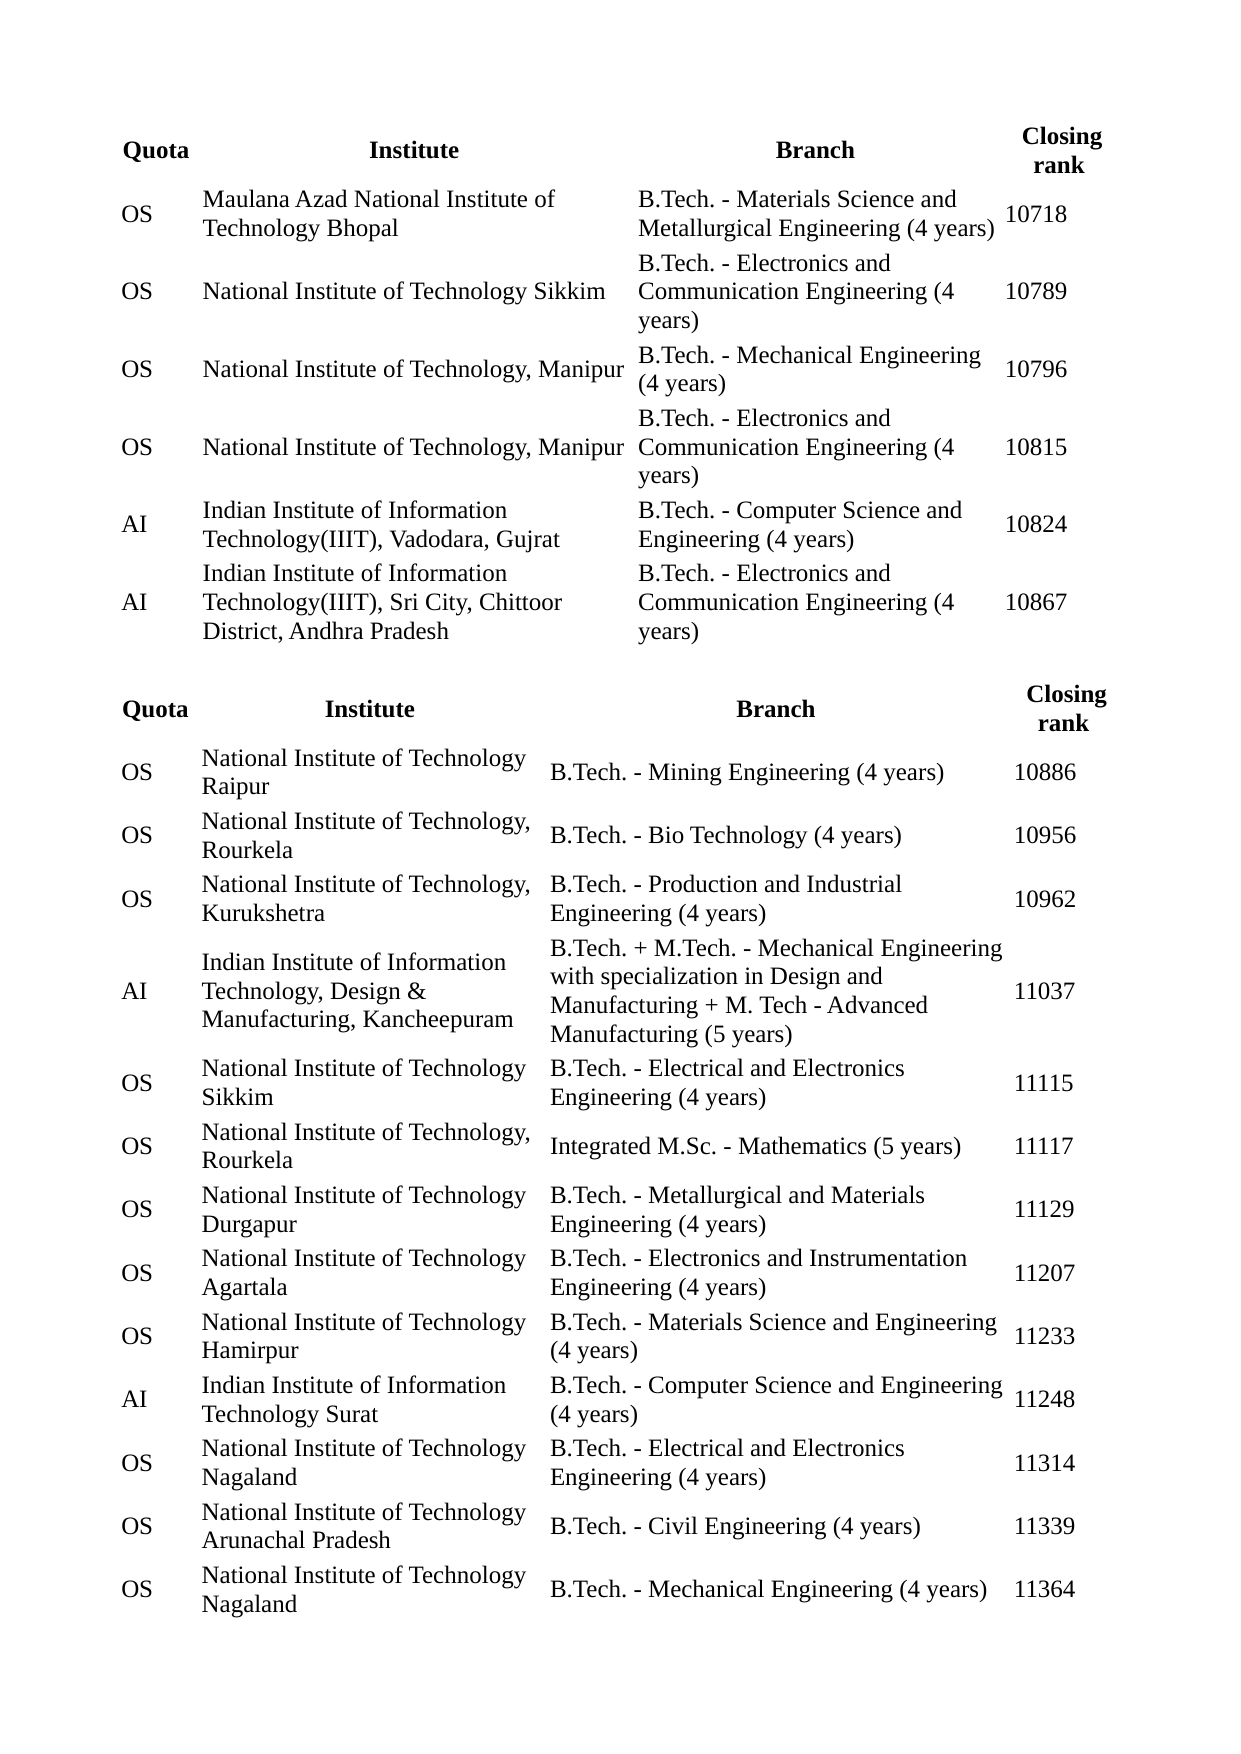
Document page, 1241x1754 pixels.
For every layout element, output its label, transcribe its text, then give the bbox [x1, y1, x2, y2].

table_cell Integrated M.Sc. - Mathematics (5 years) [547, 1114, 1011, 1177]
table_cell National Institute of Technology, Manipur [200, 337, 635, 400]
table_cell 11364 [1011, 1557, 1122, 1621]
table_cell OS [118, 1114, 198, 1177]
table_cell 11129 [1011, 1177, 1122, 1241]
table_cell B.Tech. - Computer Science and Engineering (4 years) [635, 492, 1002, 556]
table_cell 11037 [1011, 930, 1122, 1051]
table_cell OS [118, 1177, 198, 1241]
table_cell National Institute of Technology Nagaland [199, 1431, 547, 1494]
table_cell National Institute of Technology Nagaland [199, 1557, 547, 1621]
table_cell Indian Institute of Information Technology(IIIT), Vadodara, Gujrat [200, 492, 635, 556]
table_cell National Institute of Technology Sikkim [199, 1051, 547, 1114]
table_header Closing rank [1011, 676, 1122, 740]
table_cell OS [118, 1304, 198, 1367]
table_cell 10796 [1002, 337, 1122, 400]
table_cell OS [118, 1494, 198, 1557]
table_cell OS [118, 1241, 198, 1304]
table_cell National Institute of Technology, Manipur [200, 400, 635, 492]
table_cell 10956 [1011, 803, 1122, 866]
table_cell 11115 [1011, 1051, 1122, 1114]
table_cell B.Tech. - Electronics and Communication Engineering (4 years) [635, 400, 1002, 492]
table_cell B.Tech. - Materials Science and Engineering (4 years) [547, 1304, 1011, 1367]
table_cell 10886 [1011, 740, 1122, 803]
table_cell 11207 [1011, 1241, 1122, 1304]
table_cell Indian Institute of Information Technology(IIIT), Sri City, Chittoor District, Andhra Pradesh [200, 556, 635, 648]
table_cell B.Tech. - Mining Engineering (4 years) [547, 740, 1011, 803]
table_cell B.Tech. - Electronics and Communication Engineering (4 years) [635, 245, 1002, 337]
table_cell OS [118, 245, 199, 337]
table_header Branch [635, 118, 1002, 181]
table_cell Indian Institute of Information Technology Surat [199, 1367, 547, 1431]
table_cell National Institute of Technology Arunachal Pradesh [199, 1494, 547, 1557]
table_cell OS [118, 1431, 198, 1494]
table_cell B.Tech. - Electrical and Electronics Engineering (4 years) [547, 1431, 1011, 1494]
table_cell National Institute of Technology Sikkim [200, 245, 635, 337]
table_header Institute [200, 118, 635, 181]
table_cell OS [118, 1051, 198, 1114]
table_cell B.Tech. - Computer Science and Engineering (4 years) [547, 1367, 1011, 1431]
table_cell National Institute of Technology Agartala [199, 1241, 547, 1304]
table_cell B.Tech. - Electrical and Electronics Engineering (4 years) [547, 1051, 1011, 1114]
table_cell B.Tech. - Civil Engineering (4 years) [547, 1494, 1011, 1557]
table_header Quota [118, 118, 199, 181]
table_cell AI [118, 556, 199, 648]
table_cell B.Tech. - Metallurgical and Materials Engineering (4 years) [547, 1177, 1011, 1241]
table_cell AI [118, 492, 199, 556]
table_cell B.Tech. - Electronics and Instrumentation Engineering (4 years) [547, 1241, 1011, 1304]
table_cell National Institute of Technology, Kurukshetra [199, 866, 547, 930]
table_cell 11233 [1011, 1304, 1122, 1367]
table_cell National Institute of Technology Hamirpur [199, 1304, 547, 1367]
table_cell B.Tech. - Materials Science and Metallurgical Engineering (4 years) [635, 181, 1002, 245]
table_cell 10718 [1002, 181, 1122, 245]
table_cell National Institute of Technology, Rourkela [199, 803, 547, 866]
table_cell 11339 [1011, 1494, 1122, 1557]
table_cell OS [118, 866, 198, 930]
table_cell B.Tech. - Mechanical Engineering (4 years) [635, 337, 1002, 400]
table_cell OS [118, 337, 199, 400]
table_cell 11117 [1011, 1114, 1122, 1177]
table_cell OS [118, 400, 199, 492]
table_cell OS [118, 740, 198, 803]
table_cell 10867 [1002, 556, 1122, 648]
table_cell B.Tech. - Bio Technology (4 years) [547, 803, 1011, 866]
table_header Branch [547, 676, 1011, 740]
table_cell Indian Institute of Information Technology, Design & Manufacturing, Kancheepuram [199, 930, 547, 1051]
table_cell National Institute of Technology, Rourkela [199, 1114, 547, 1177]
table_cell OS [118, 1557, 198, 1621]
table_header Institute [199, 676, 547, 740]
table_cell 10824 [1002, 492, 1122, 556]
table_cell AI [118, 1367, 198, 1431]
table_cell National Institute of Technology Raipur [199, 740, 547, 803]
table_cell B.Tech. - Production and Industrial Engineering (4 years) [547, 866, 1011, 930]
table_cell 10962 [1011, 866, 1122, 930]
table_cell OS [118, 803, 198, 866]
table_cell B.Tech. - Electronics and Communication Engineering (4 years) [635, 556, 1002, 648]
table_cell B.Tech. - Mechanical Engineering (4 years) [547, 1557, 1011, 1621]
table_cell B.Tech. + M.Tech. - Mechanical Engineering with specialization in Design and Manufacturing + M. Tech - Advanced Manufacturing (5 years) [547, 930, 1011, 1051]
table_cell OS [118, 181, 199, 245]
table_cell 10815 [1002, 400, 1122, 492]
table_cell 11248 [1011, 1367, 1122, 1431]
table_cell 11314 [1011, 1431, 1122, 1494]
table_cell AI [118, 930, 198, 1051]
table_header Closing rank [1002, 118, 1122, 181]
table_header Quota [118, 676, 198, 740]
table_cell 10789 [1002, 245, 1122, 337]
table_cell National Institute of Technology Durgapur [199, 1177, 547, 1241]
table_cell Maulana Azad National Institute of Technology Bhopal [200, 181, 635, 245]
